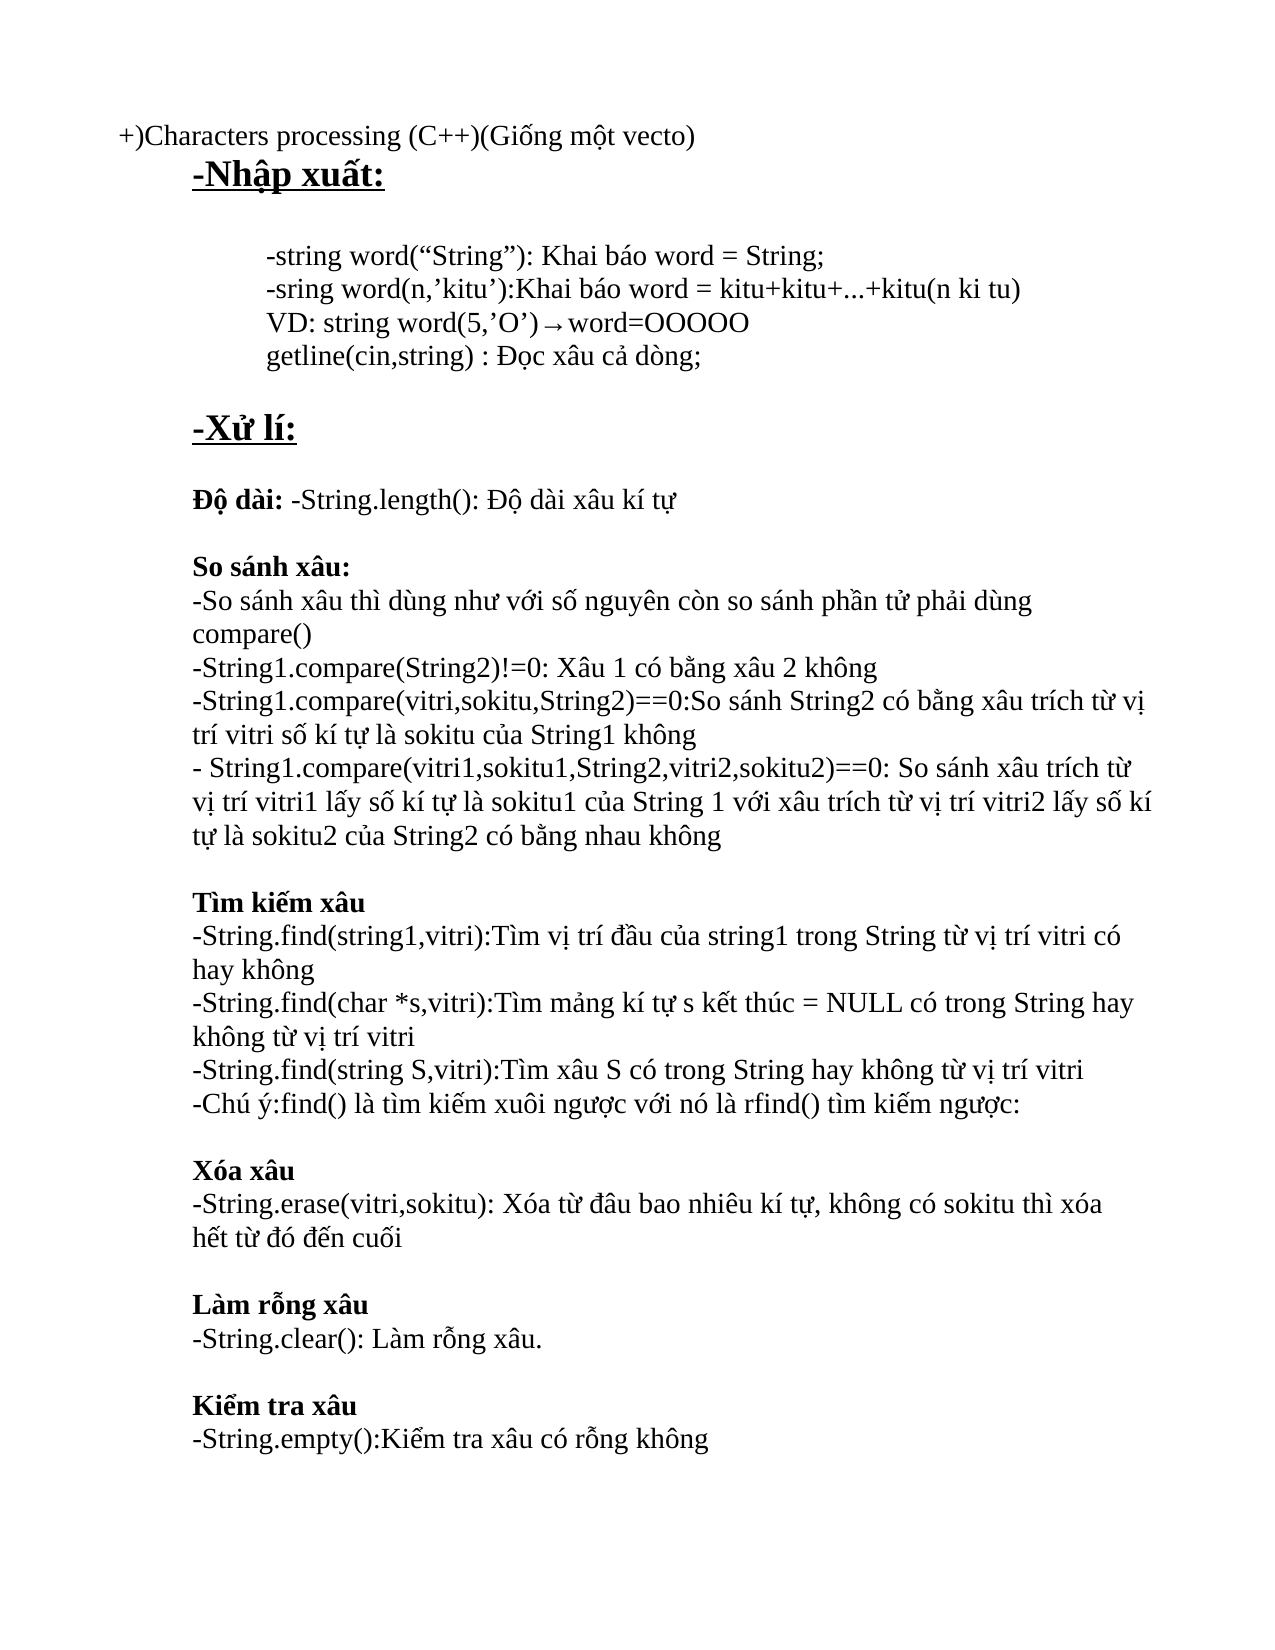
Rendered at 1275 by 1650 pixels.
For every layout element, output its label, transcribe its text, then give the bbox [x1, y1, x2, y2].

text So sánh xâu: [118, 549, 1157, 583]
text VD: string word(5,’O’)→word=OOOOO [118, 305, 1157, 338]
text - String1.compare(vitri1,sokitu1,String2,vitri2,sokitu2)==0: So sánh xâu trích từ vị trí vitri1 lấy số kí tự là sokitu1 của String 1 với xâu trích từ vị trí vitri2 lấy số kí tự là sokitu2 của String2 có bằng nhau không [118, 751, 1157, 851]
text -String.find(string S,vitri):Tìm xâu S có trong String hay không từ vị trí vitri [118, 1052, 1157, 1086]
text -String.erase(vitri,sokitu): Xóa từ đâu bao nhiêu kí tự, không có sokitu thì xóa hết từ đó đến cuối [118, 1187, 1157, 1254]
text -String1.compare(String2)!=0: Xâu 1 có bằng xâu 2 không [118, 650, 1157, 683]
text -So sánh xâu thì dùng như với số nguyên còn so sánh phần tử phải dùng compare() [118, 583, 1157, 650]
text Độ dài: -String.length(): Độ dài xâu kí tự [118, 482, 1157, 516]
text -String.find(char *s,vitri):Tìm mảng kí tự s kết thúc = NULL có trong String hay không từ vị trí vitri [118, 985, 1157, 1052]
text -Chú ý:find() là tìm kiếm xuôi ngược với nó là rfind() tìm kiếm ngược: [118, 1086, 1157, 1119]
text -Xử lí: [118, 406, 1157, 449]
text -String.find(string1,vitri):Tìm vị trí đầu của string1 trong String từ vị trí vitri có hay không [118, 918, 1157, 985]
text -String.clear(): Làm rỗng xâu. [118, 1321, 1157, 1354]
text Kiểm tra xâu [118, 1388, 1157, 1421]
text Xóa xâu [118, 1153, 1157, 1187]
text -String1.compare(vitri,sokitu,String2)==0:So sánh String2 có bằng xâu trích từ vị trí vitri số kí tự là sokitu của String1 không [118, 683, 1157, 751]
text -Nhập xuất: [118, 152, 1157, 195]
text Tìm kiếm xâu [118, 885, 1157, 918]
text Làm rỗng xâu [118, 1287, 1157, 1321]
text +)Characters processing (C++)(Giống một vecto) [118, 118, 1157, 152]
text -sring word(n,’kitu’):Khai báo word = kitu+kitu+...+kitu(n ki tu) [118, 271, 1157, 305]
text getline(cin,string) : Đọc xâu cả dòng; [118, 338, 1157, 372]
text -String.empty():Kiểm tra xâu có rỗng không [118, 1421, 1157, 1455]
text -string word(“String”): Khai báo word = String; [118, 238, 1157, 271]
